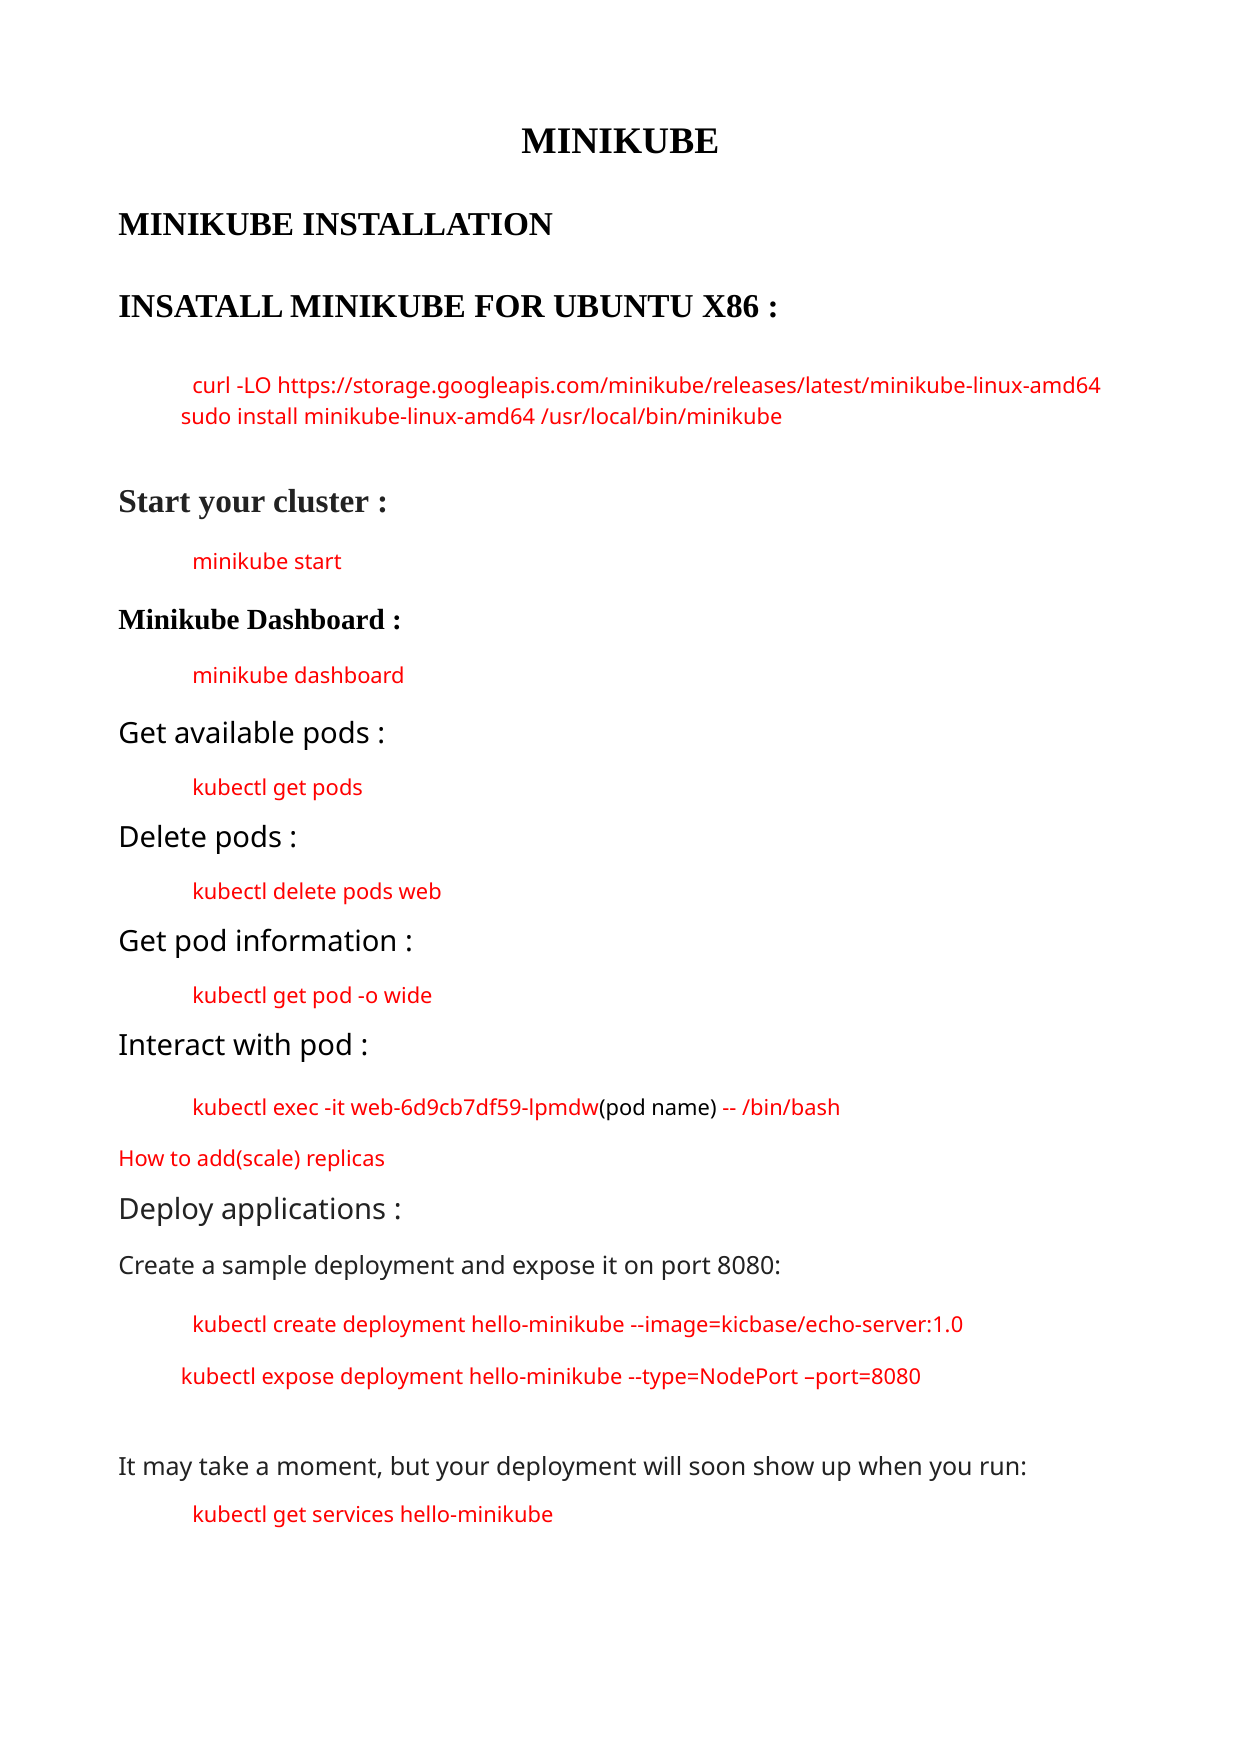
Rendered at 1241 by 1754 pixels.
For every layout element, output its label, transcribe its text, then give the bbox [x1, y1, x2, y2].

text minikube start [118, 538, 1122, 581]
text kubectl get services hello-minikube [118, 1499, 1122, 1529]
subtitle Interact with pod : [118, 1024, 1122, 1064]
text MINIKUBE [118, 118, 1122, 161]
text It may take a moment, but your deployment will soon show up when you run: [118, 1448, 1122, 1482]
text MINIKUBE INSTALLATION [118, 204, 1122, 243]
text kubectl exec -it web-6d9cb7df59-lpmdw(pod name) -- /bin/bash [118, 1084, 1122, 1124]
text sudo install minikube-linux-amd64 /usr/local/bin/minikube [118, 401, 1122, 431]
subtitle Start your cluster : [118, 481, 1122, 519]
text minikube dashboard [118, 652, 1122, 692]
text kubectl get pod -o wide [118, 980, 1122, 1009]
text kubectl expose deployment hello-minikube --type=NodePort –port=8080 [118, 1361, 1122, 1391]
text Delete pods : [118, 816, 1122, 856]
text kubectl get pods [118, 771, 1122, 801]
text Minikube Dashboard : [118, 602, 1122, 636]
text How to add(scale) replicas [118, 1143, 1122, 1173]
subtitle Deploy applications : [118, 1188, 1122, 1228]
text Get pod information : [118, 920, 1122, 960]
text INSATALL MINIKUBE FOR UBUNTU X86 : [118, 286, 1122, 324]
subtitle Create a sample deployment and expose it on port 8080: kubectl create deployment hello-minikube --image=kicbase/echo-server:1.0 [118, 1248, 1122, 1341]
text Get available pods : [118, 712, 1122, 752]
text kubectl delete pods web [118, 876, 1122, 905]
text curl -LO https://storage.googleapis.com/minikube/releases/latest/minikube-linux-amd64 [118, 362, 1122, 401]
